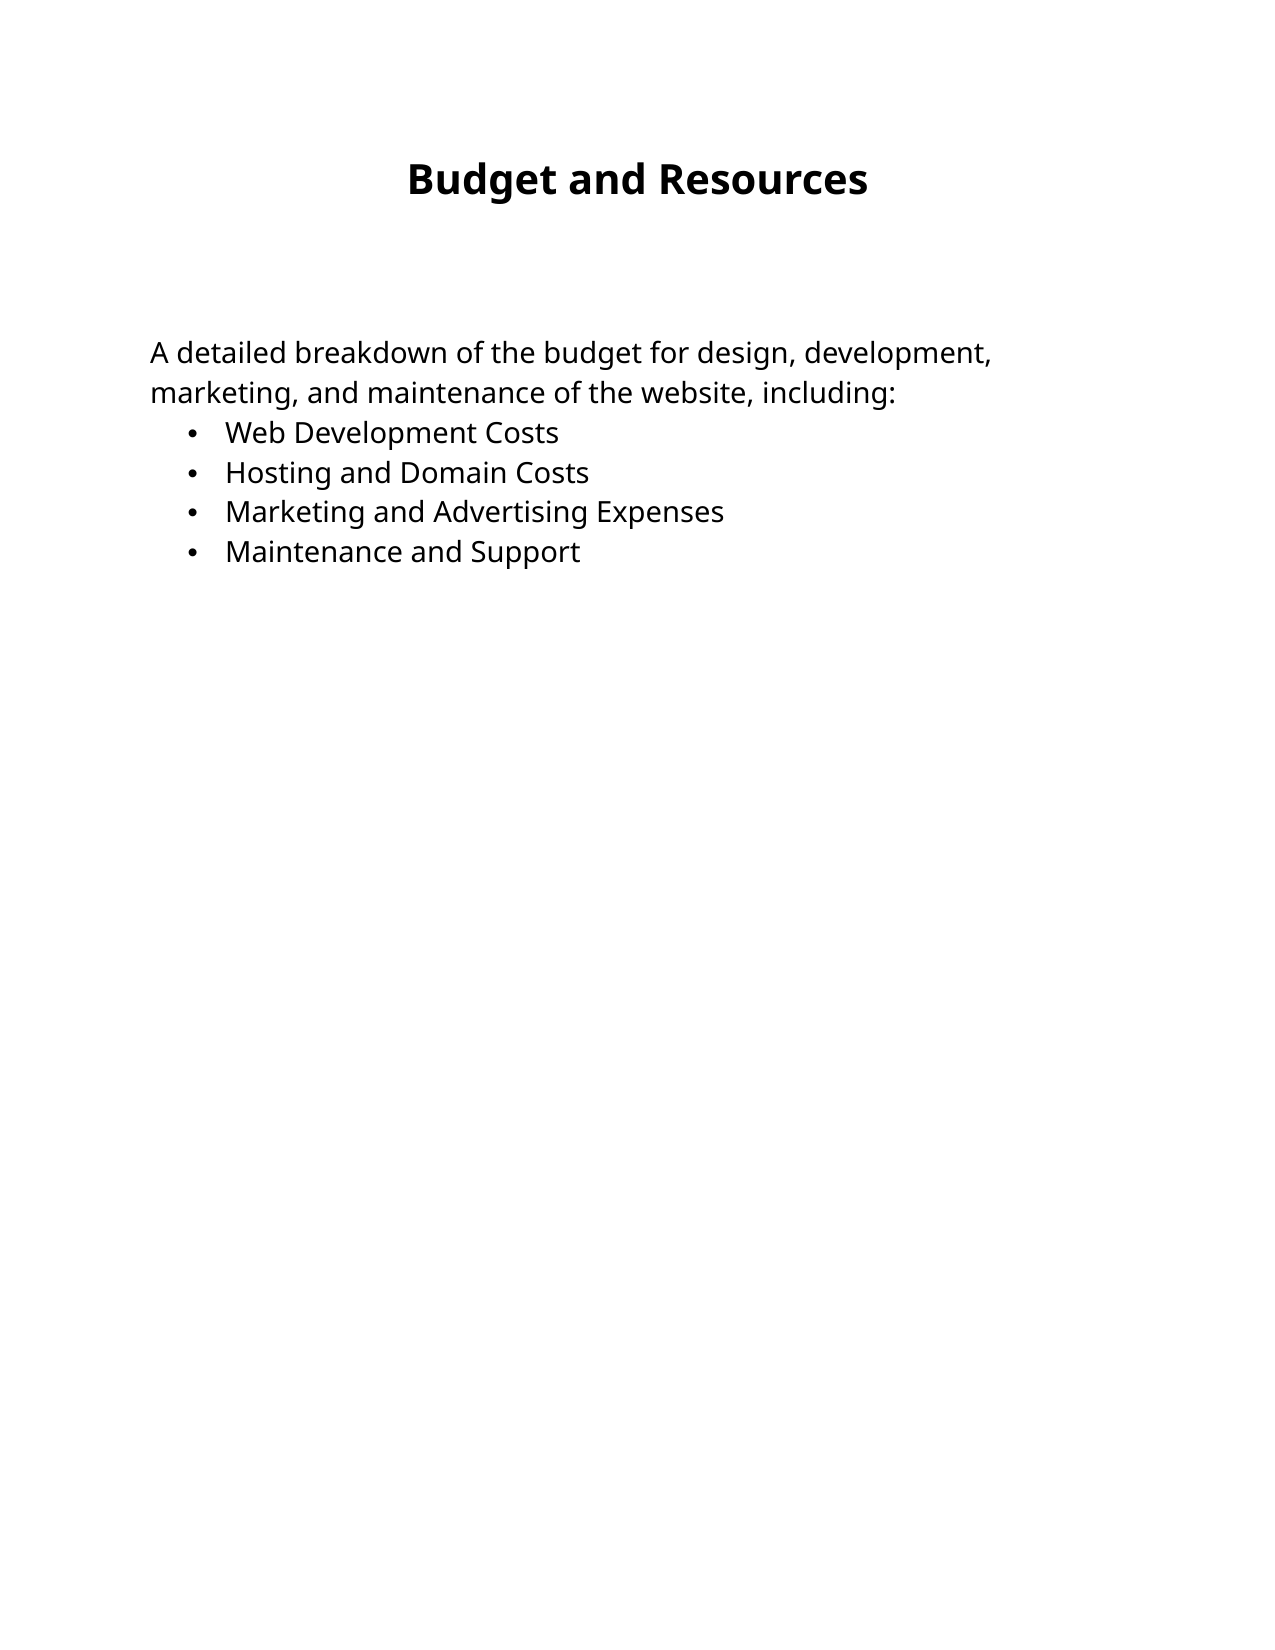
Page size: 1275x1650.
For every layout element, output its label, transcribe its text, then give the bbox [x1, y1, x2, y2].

list Hosting and Domain Costs [187, 452, 1125, 492]
text Budget and Resources [150, 150, 1125, 207]
list Marketing and Advertising Expenses [187, 492, 1125, 531]
list Maintenance and Support [187, 531, 1125, 571]
list Web Development Costs [187, 412, 1125, 452]
text A detailed breakdown of the budget for design, development, marketing, and maintenance of the website, including: [150, 333, 1125, 412]
